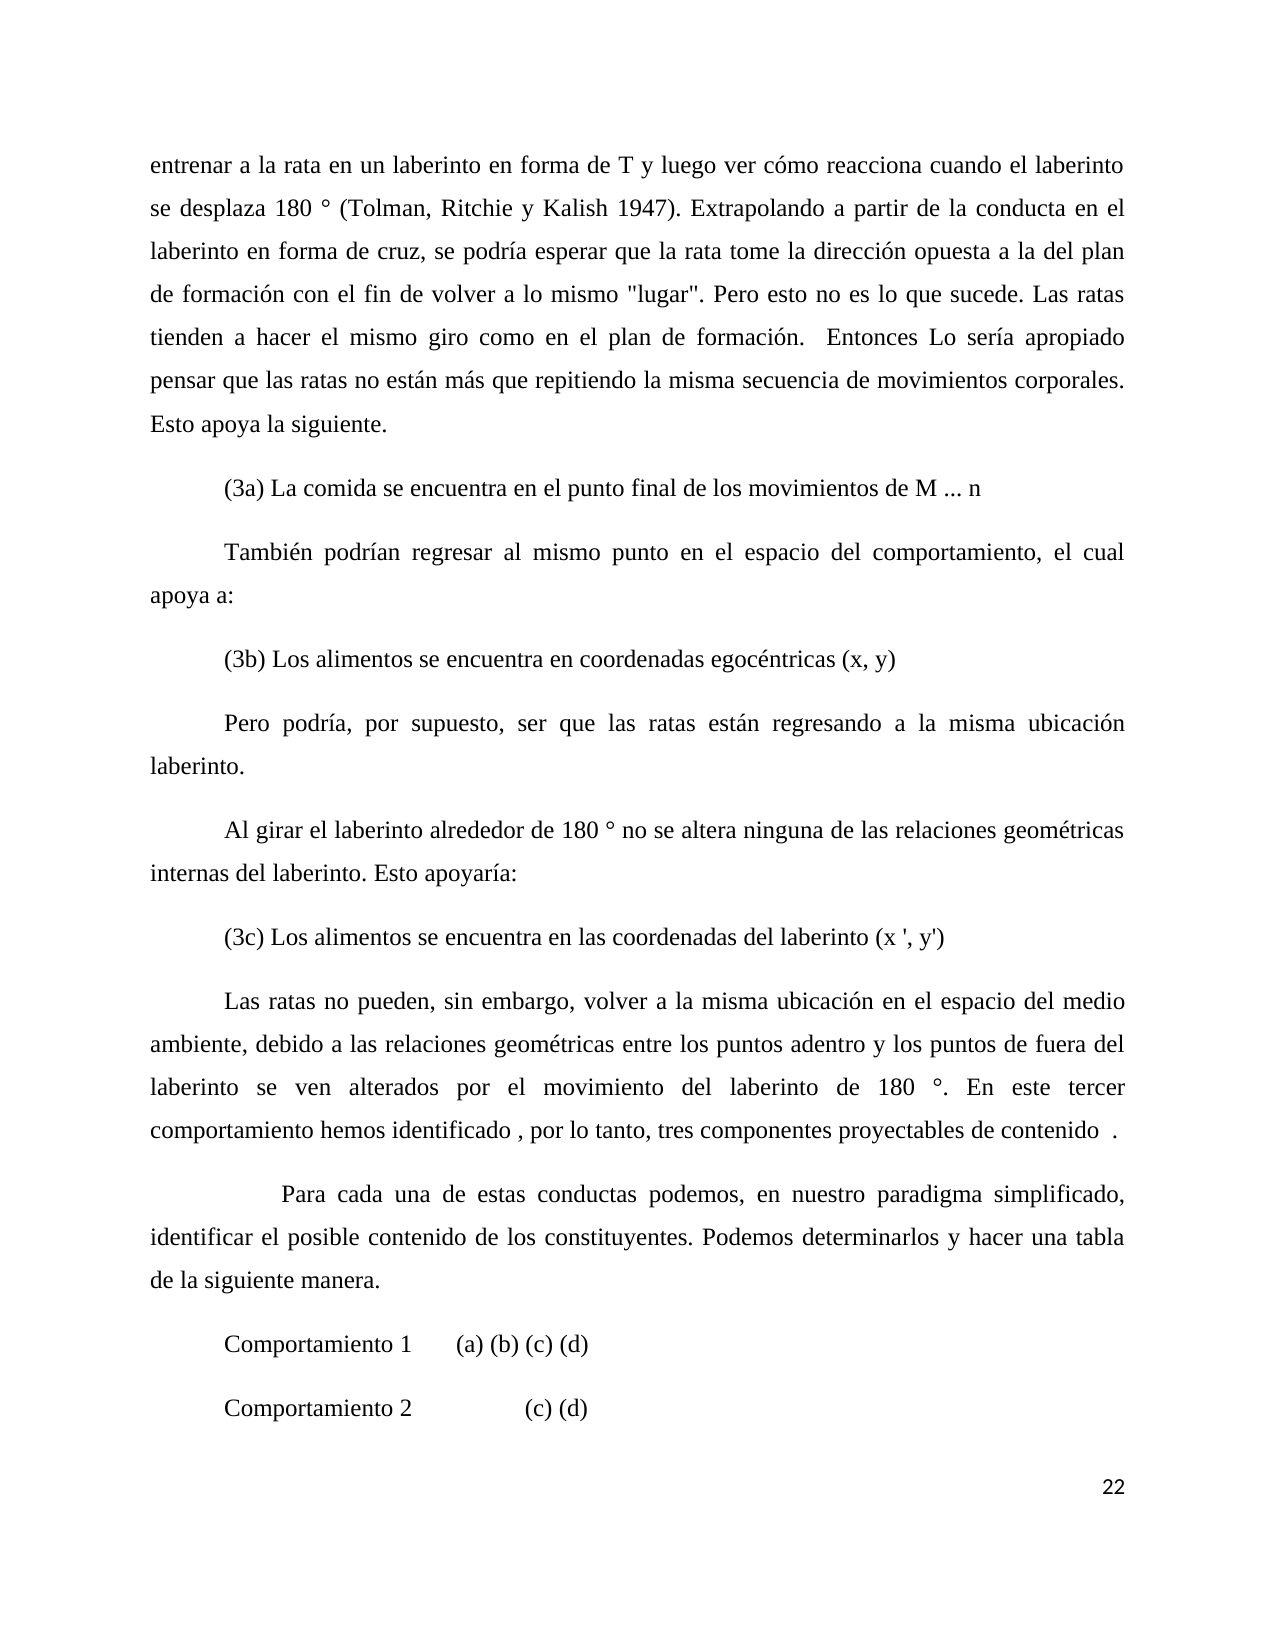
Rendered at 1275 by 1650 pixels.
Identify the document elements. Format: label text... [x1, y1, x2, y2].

text (3b) Los alimentos se encuentra en coordenadas egocéntricas (x, y) [150, 644, 1125, 672]
text Para cada una de estas conductas podemos, en nuestro paradigma simplificado, identificar el posible contenido de los constituyentes. Podemos determinarlos y hacer una tabla de la siguiente manera. [150, 1179, 1125, 1294]
text entrenar a la rata en un laberinto en forma de T y luego ver cómo reacciona cuando el laberinto se desplaza 180 ° (Tolman, Ritchie y Kalish 1947). Extrapolando a partir de la conducta en el laberinto en forma de cruz, se podría esperar que la rata tome la dirección opuesta a la del plan de formación con el fin de volver a lo mismo "lugar". Pero esto no es lo que sucede. Las ratas tienden a hacer el mismo giro como en el plan de formación. Entonces Lo sería apropiado pensar que las ratas no están más que repitiendo la misma secuencia de movimientos corporales. Esto apoya la siguiente. [150, 150, 1125, 437]
text Comportamiento 1 (a) (b) (c) (d) [150, 1329, 1125, 1358]
text Las ratas no pueden, sin embargo, volver a la misma ubicación en el espacio del medio ambiente, debido a las relaciones geométricas entre los puntos adentro y los puntos de fuera del laberinto se ven alterados por el movimiento del laberinto de 180 °. En este tercer comportamiento hemos identificado , por lo tanto, tres componentes proyectables de contenido . [150, 986, 1125, 1144]
text (3a) La comida se encuentra en el punto final de los movimientos de M ... n [150, 473, 1125, 501]
text Comportamiento 2 (c) (d) [150, 1393, 1125, 1422]
text También podrían regresar al mismo punto en el espacio del comportamiento, el cual apoya a: [150, 537, 1125, 608]
text (3c) Los alimentos se encuentra en las coordenadas del laberinto (x ', y') [150, 922, 1125, 951]
text Pero podría, por supuesto, ser que las ratas están regresando a la misma ubicación laberinto. [150, 708, 1125, 779]
text Al girar el laberinto alrededor de 180 ° no se altera ninguna de las relaciones geométricas internas del laberinto. Esto apoyaría: [150, 815, 1125, 887]
